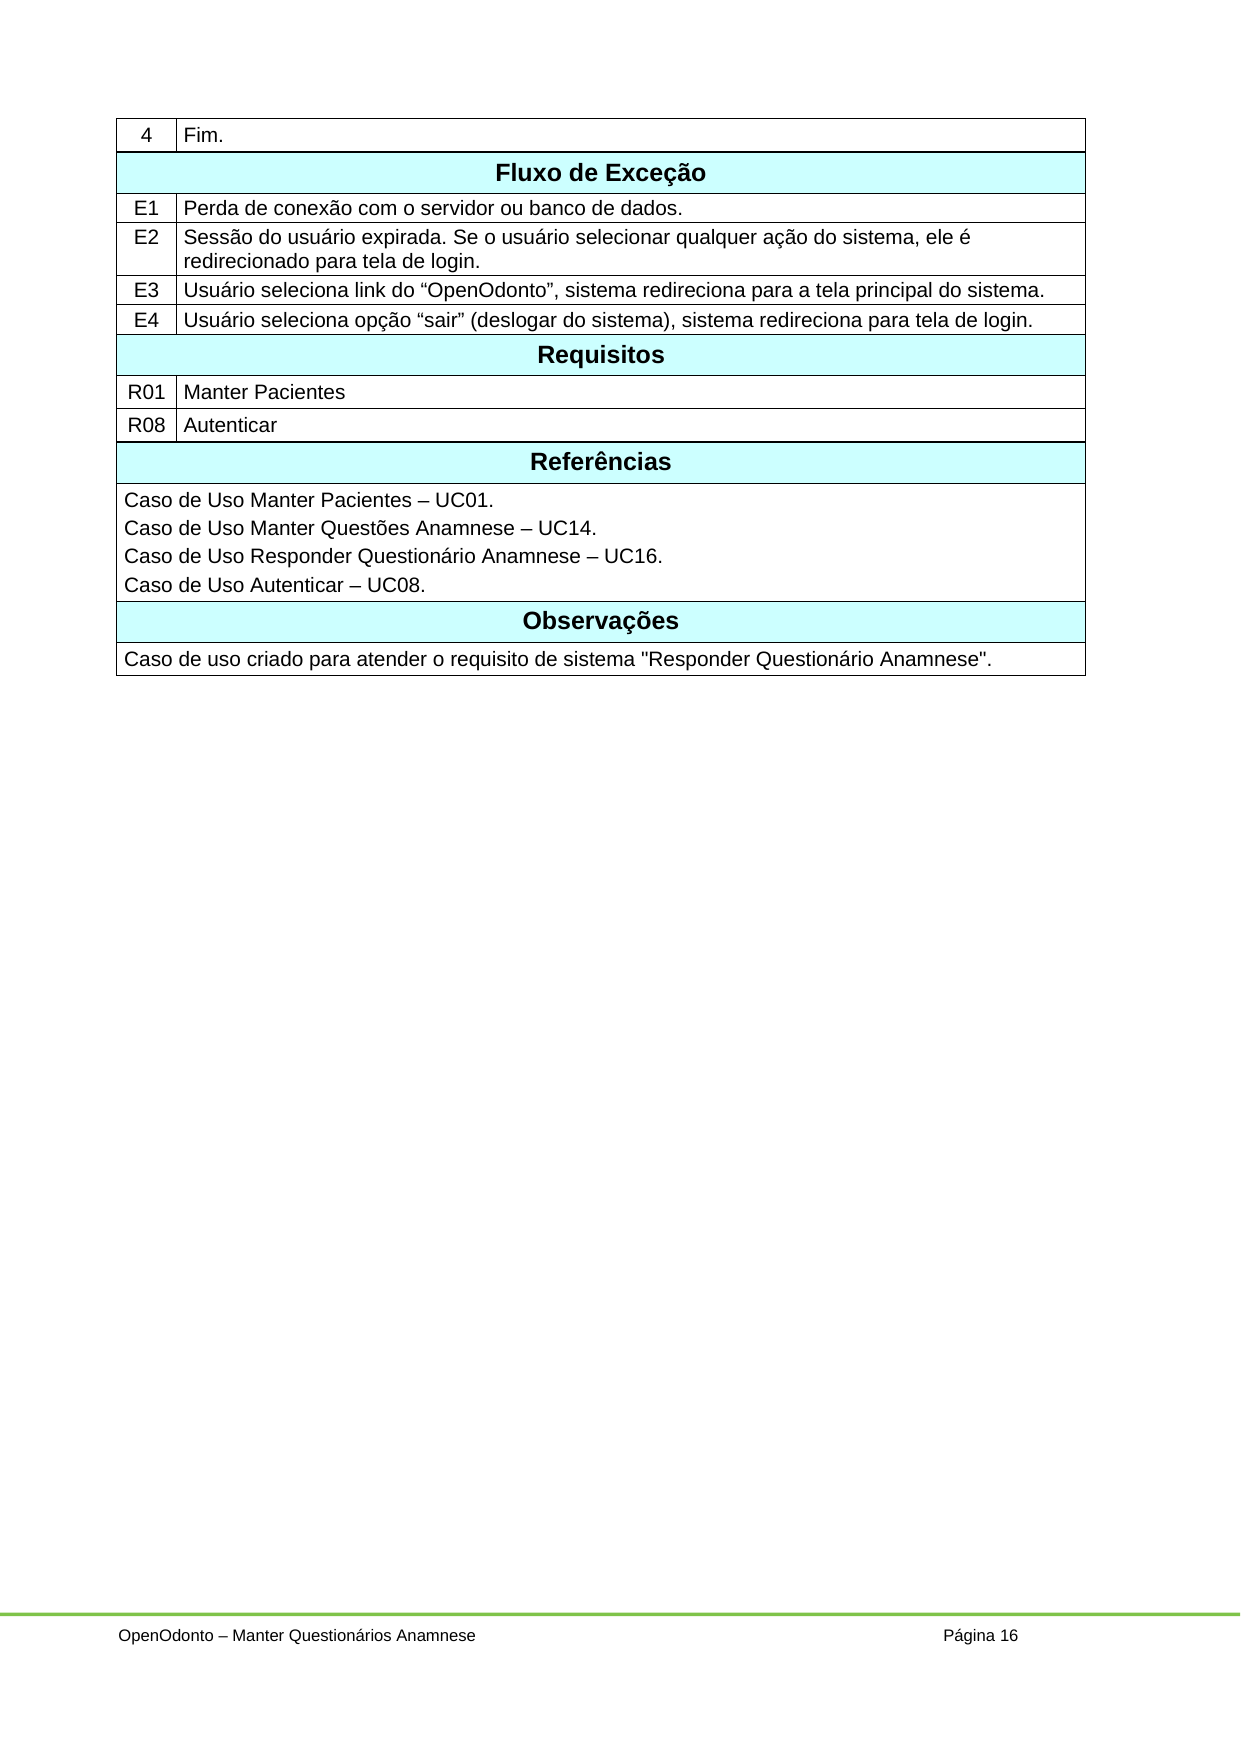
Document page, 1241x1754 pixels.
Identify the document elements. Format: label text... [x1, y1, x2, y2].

table_cell Manter Pacientes [177, 376, 1085, 408]
table_cell 4 [117, 119, 176, 151]
table_cell E1 [117, 194, 176, 222]
table_cell Requisitos [117, 335, 1085, 375]
table_cell E2 [117, 223, 176, 275]
table_cell Usuário seleciona opção “sair” (deslogar do sistema), sistema redireciona para tela de login. [177, 305, 1085, 333]
table_cell Referências [117, 443, 1085, 483]
table_cell E4 [117, 305, 176, 333]
table_cell R08 [117, 409, 176, 441]
table_cell Autenticar [177, 409, 1085, 441]
table_cell R01 [117, 376, 176, 408]
table_cell Perda de conexão com o servidor ou banco de dados. [177, 194, 1085, 222]
table_cell Fluxo de Exceção [117, 153, 1085, 193]
table_cell Fim. [177, 119, 1085, 151]
table_cell Sessão do usuário expirada. Se o usuário selecionar qualquer ação do sistema, ele é redirecionado para tela de login. [177, 223, 1085, 275]
table_cell E3 [117, 276, 176, 304]
table_cell Caso de uso criado para atender o requisito de sistema "Responder Questionário Anamnese". [117, 643, 1085, 675]
table_cell Caso de Uso Manter Pacientes – UC01. Caso de Uso Manter Questões Anamnese – UC14. Caso de Uso Responder Questionário Anamnese – UC16. Caso de Uso Autenticar – UC08. [117, 484, 1085, 601]
table_cell Observações [117, 602, 1085, 642]
table_cell Usuário seleciona link do “OpenOdonto”, sistema redireciona para a tela principal do sistema. [177, 276, 1085, 304]
